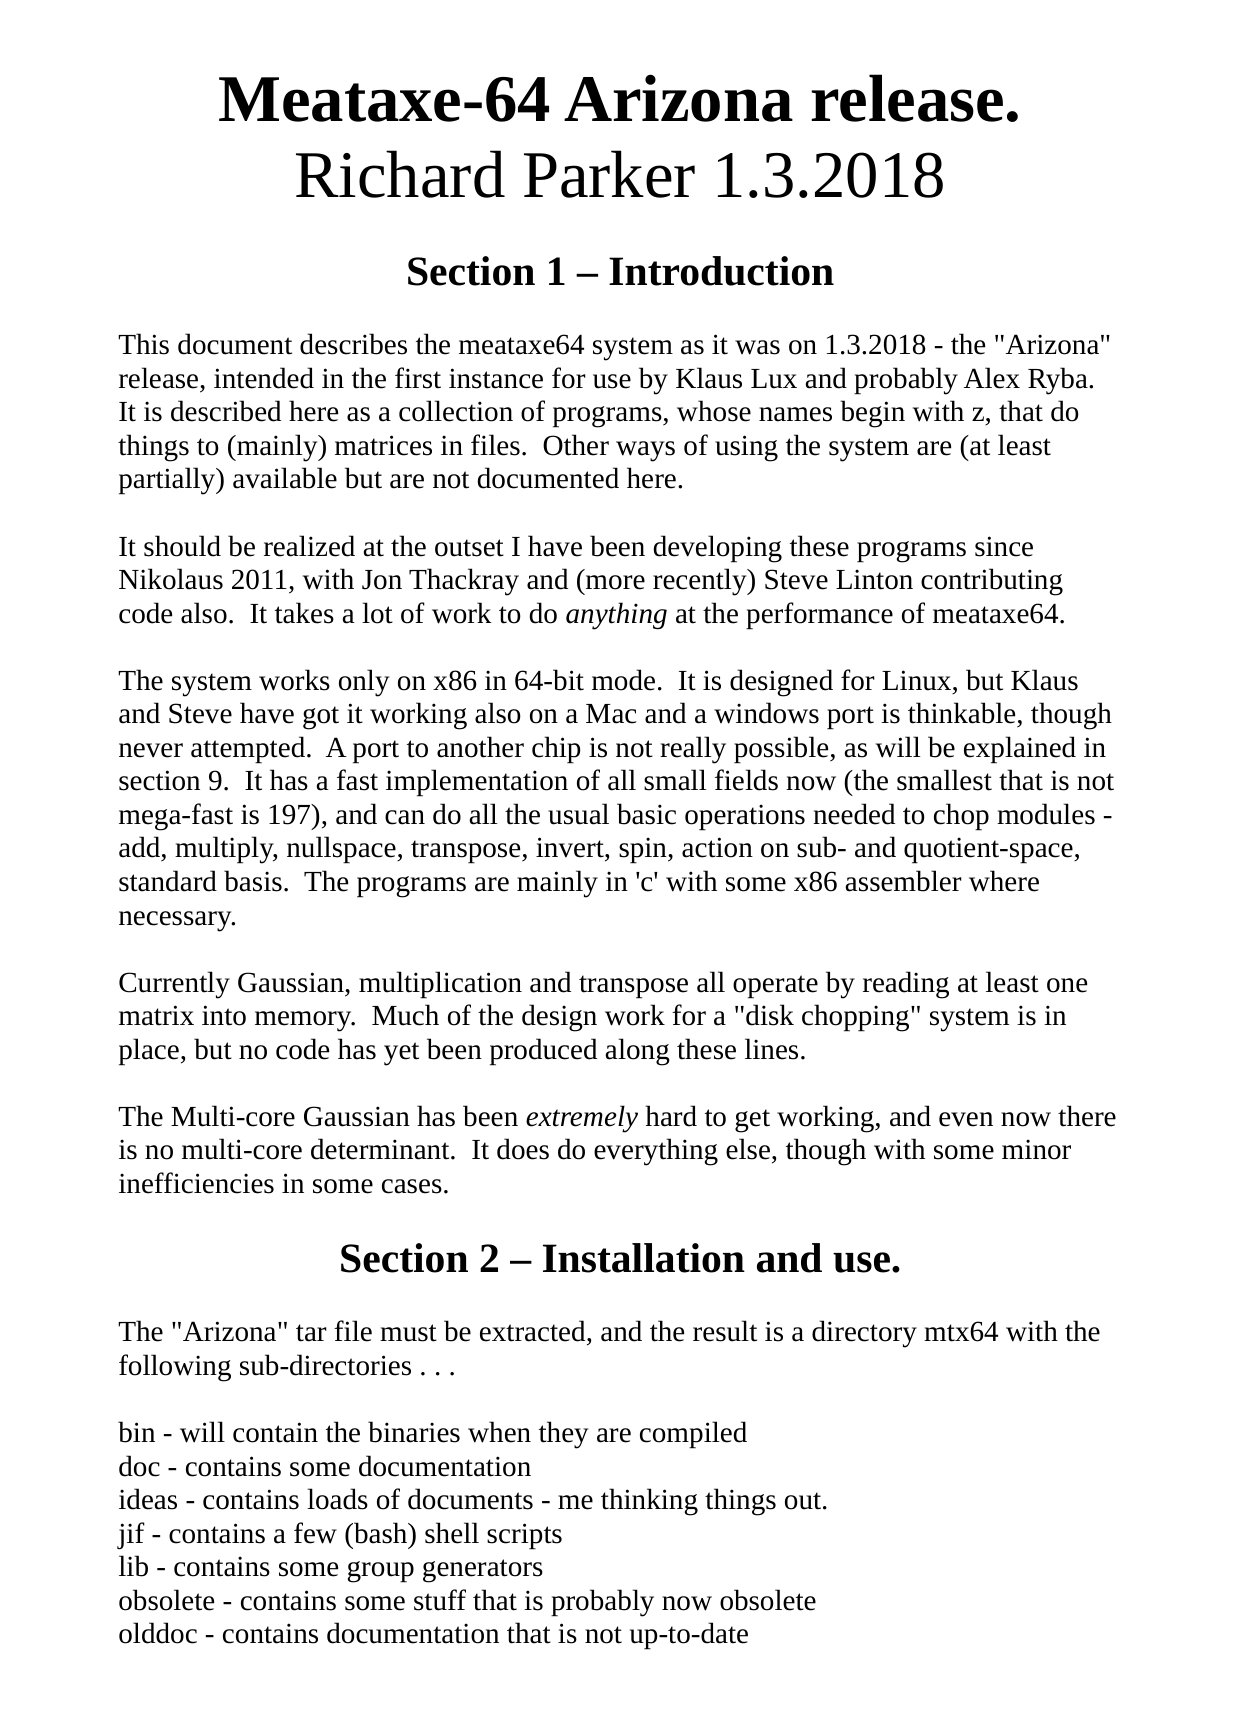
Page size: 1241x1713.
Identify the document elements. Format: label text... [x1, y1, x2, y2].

text lib - contains some group generators [118, 1549, 1122, 1583]
text bin - will contain the binaries when they are compiled [118, 1415, 1122, 1449]
text Section 2 – Installation and use. [118, 1233, 1122, 1281]
text The system works only on x86 in 64-bit mode. It is designed for Linux, but Klaus and Steve have got it working also on a Mac and a windows port is thinkable, though never attempted. A port to another chip is not really possible, as will be explained in section 9. It has a fast implementation of all small fields now (the smallest that is not mega-fast is 197), and can do all the usual basic operations needed to chop modules - add, multiply, nullspace, transpose, invert, spin, action on sub- and quotient-space, standard basis. The programs are mainly in 'c' with some x86 assembler where necessary. [118, 663, 1122, 931]
text Currently Gaussian, multiplication and transpose all operate by reading at least one matrix into memory. Much of the design work for a "disk chopping" system is in place, but no code has yet been produced along these lines. [118, 965, 1122, 1065]
text Richard Parker 1.3.2018 [118, 136, 1122, 212]
text The Multi-core Gaussian has been extremely hard to get working, and even now there is no multi-core determinant. It does do everything else, though with some minor inefficiencies in some cases. [118, 1099, 1122, 1199]
text The "Arizona" tar file must be extracted, and the result is a directory mtx64 with the following sub-directories . . . [118, 1314, 1122, 1382]
text doc - contains some documentation [118, 1449, 1122, 1482]
text Meataxe-64 Arizona release. [118, 59, 1122, 136]
text olddoc - contains documentation that is not up-to-date [118, 1616, 1122, 1650]
text jif - contains a few (bash) shell scripts [118, 1516, 1122, 1549]
text ideas - contains loads of documents - me thinking things out. [118, 1482, 1122, 1516]
text This document describes the meataxe64 system as it was on 1.3.2018 - the "Arizona" release, intended in the first instance for use by Klaus Lux and probably Alex Ryba. It is described here as a collection of programs, whose names begin with z, that do things to (mainly) matrices in files. Other ways of using the system are (at least partially) available but are not documented here. [118, 327, 1122, 495]
text obsolete - contains some stuff that is probably now obsolete [118, 1583, 1122, 1616]
text Section 1 – Introduction [118, 246, 1122, 294]
text It should be realized at the outset I have been developing these programs since Nikolaus 2011, with Jon Thackray and (more recently) Steve Linton contributing code also. It takes a lot of work to do anything at the performance of meataxe64. [118, 529, 1122, 629]
